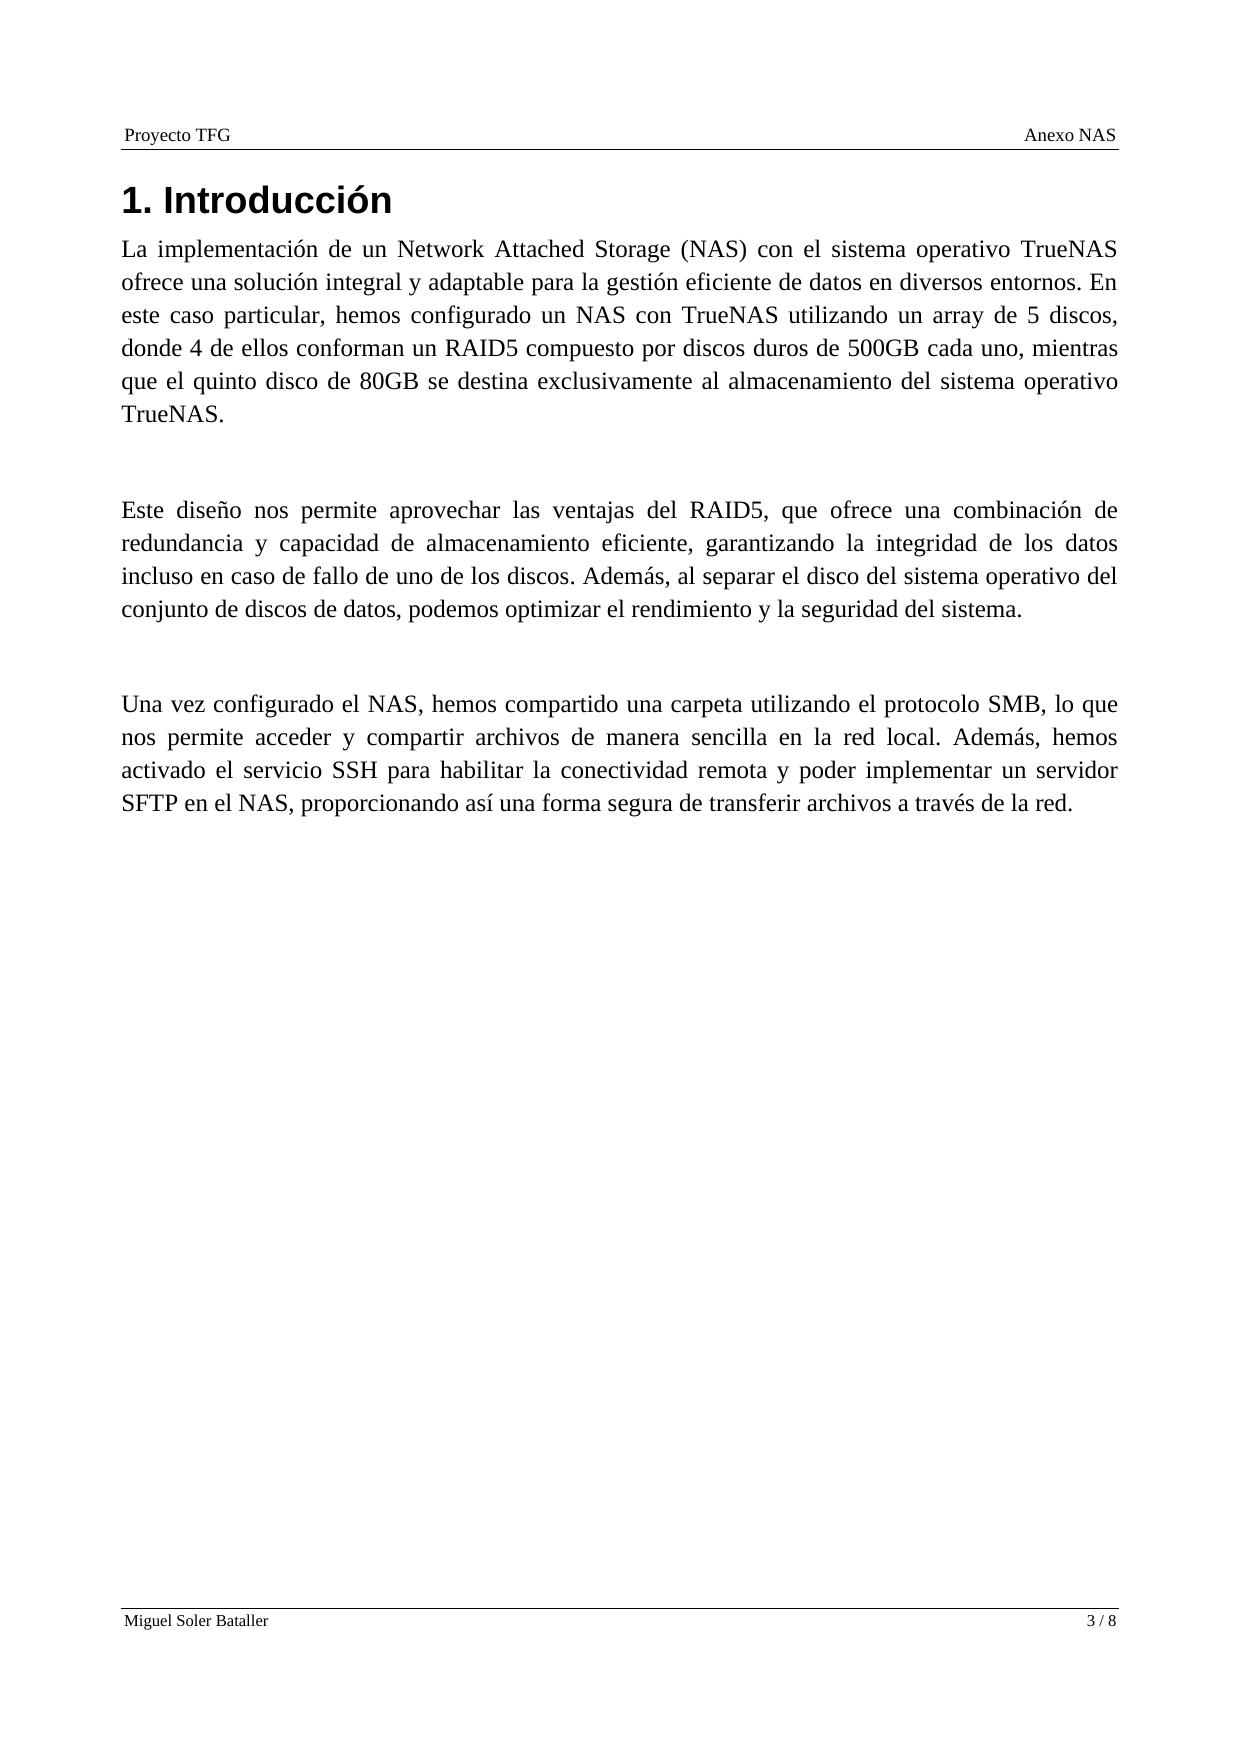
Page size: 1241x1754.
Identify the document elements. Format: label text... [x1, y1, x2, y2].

text Una vez configurado el NAS, hemos compartido una carpeta utilizando el protocolo SMB, lo que nos permite acceder y compartir archivos de manera sencilla en la red local. Además, hemos activado el servicio SSH para habilitar la conectividad remota y poder implementar un servidor SFTP en el NAS, proporcionando así una forma segura de transferir archivos a través de la red. [121, 689, 1119, 817]
subtitle 1. Introducción [121, 178, 1119, 222]
text La implementación de un Network Attached Storage (NAS) con el sistema operativo TrueNAS ofrece una solución integral y adaptable para la gestión eficiente de datos en diversos entornos. En este caso particular, hemos configurado un NAS con TrueNAS utilizando un array de 5 discos, donde 4 de ellos conforman un RAID5 compuesto por discos duros de 500GB cada uno, mientras que el quinto disco de 80GB se destina exclusivamente al almacenamiento del sistema operativo TrueNAS. [121, 234, 1119, 428]
text Este diseño nos permite aprovechar las ventajas del RAID5, que ofrece una combinación de redundancia y capacidad de almacenamiento eficiente, garantizando la integridad de los datos incluso en caso de fallo de uno de los discos. Además, al separar el disco del sistema operativo del conjunto de discos de datos, podemos optimizar el rendimiento y la seguridad del sistema. [121, 495, 1119, 622]
